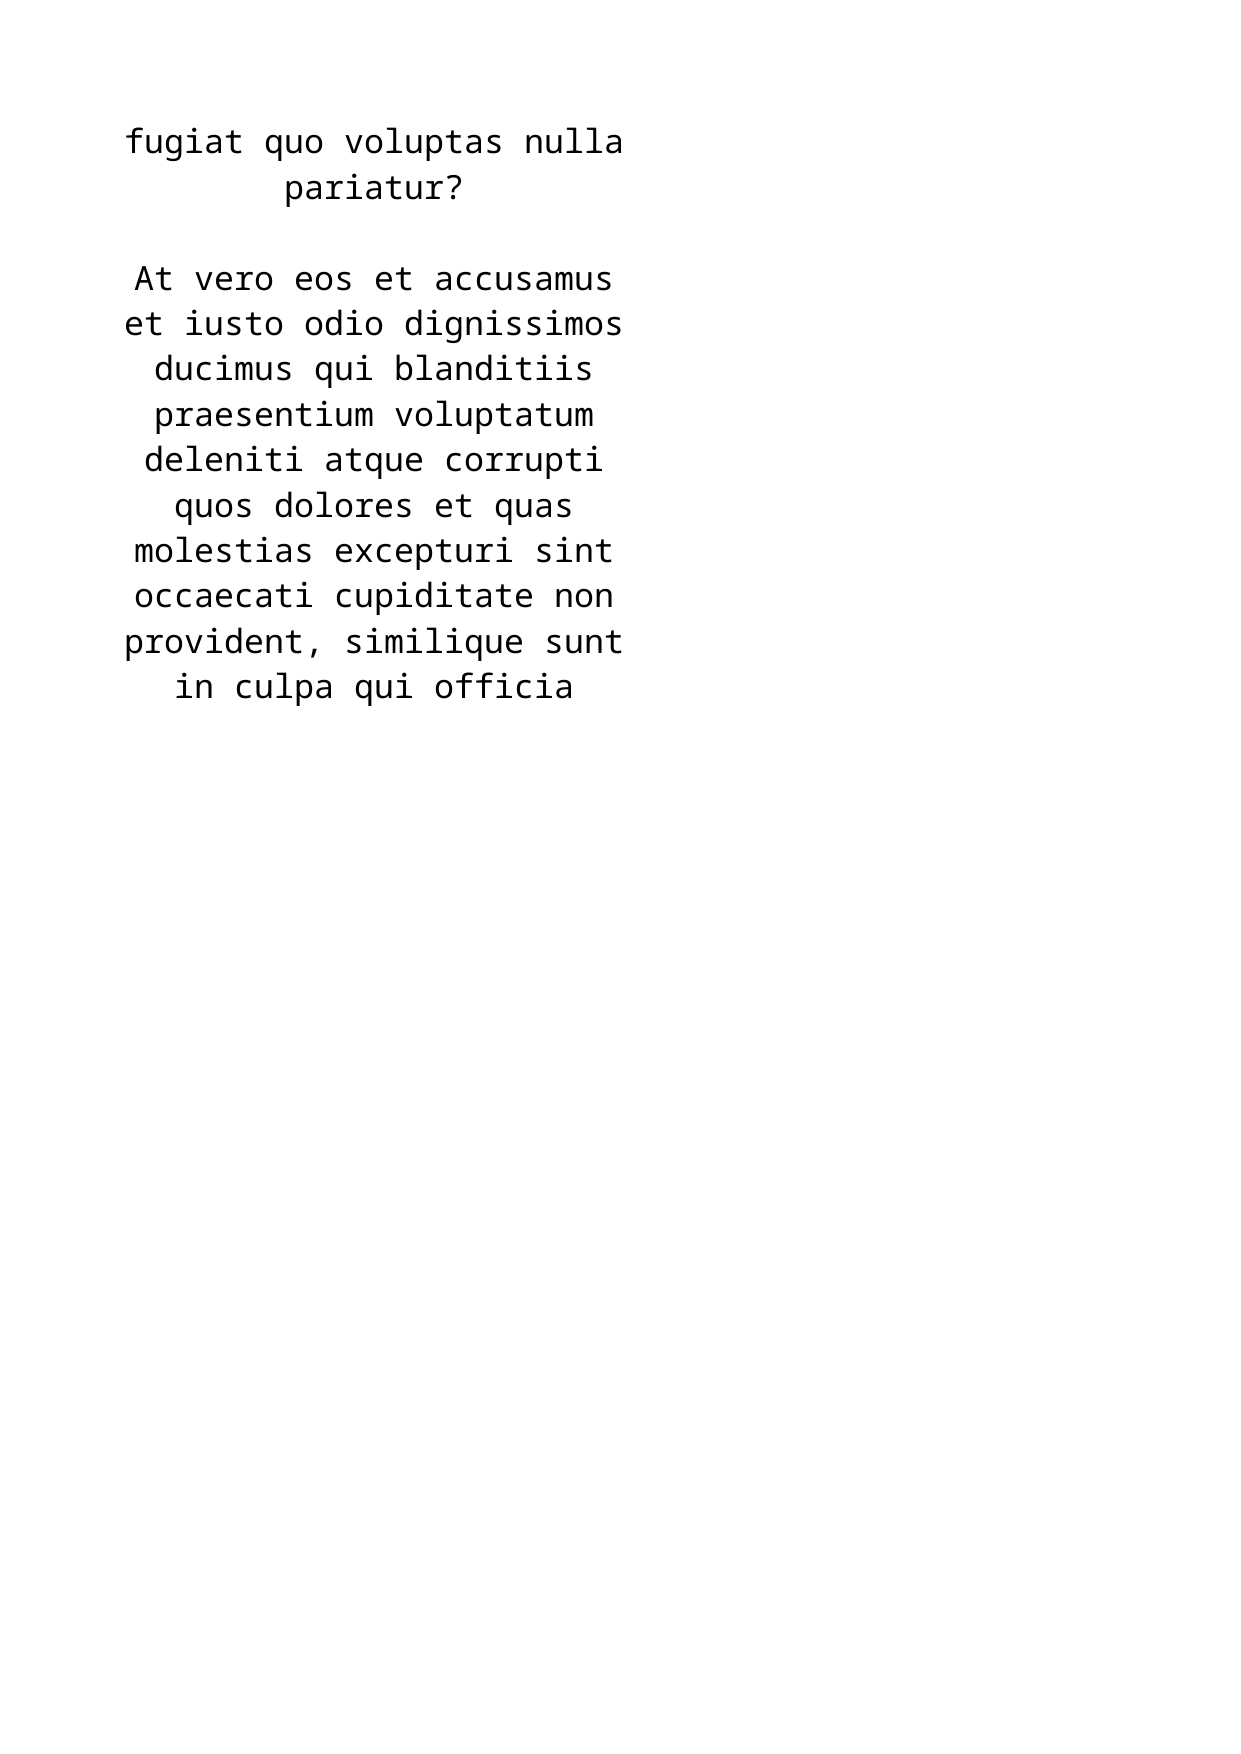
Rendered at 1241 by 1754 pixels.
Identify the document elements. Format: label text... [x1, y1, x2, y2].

text fugiat quo voluptas nulla pariatur? [118, 118, 629, 209]
text At vero eos et accusamus et iusto odio dignissimos ducimus qui blanditiis praesentium voluptatum deleniti atque corrupti quos dolores et quas molestias excepturi sint occaecati cupiditate non provident, similique sunt in culpa qui officia [118, 254, 629, 708]
